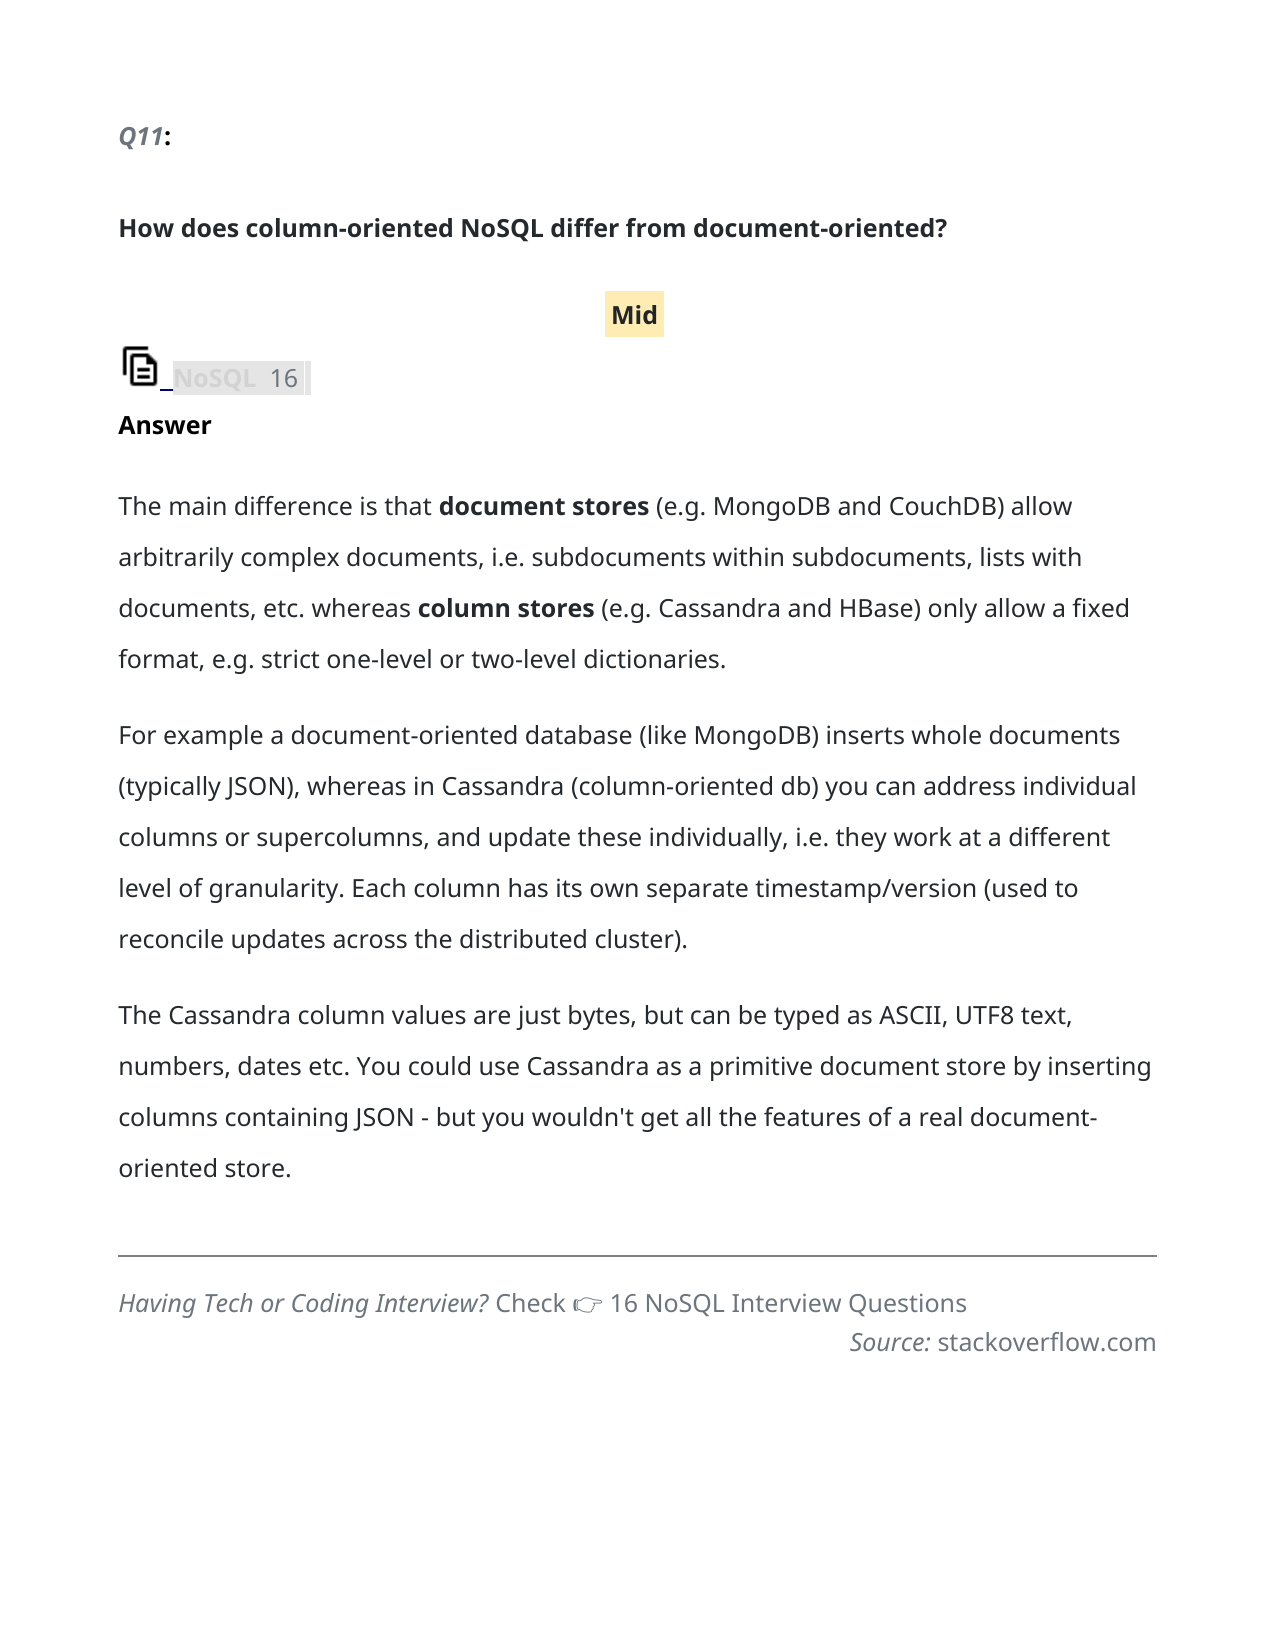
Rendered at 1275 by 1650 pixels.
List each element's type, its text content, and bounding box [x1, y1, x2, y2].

text NoSQL 16 [118, 345, 1146, 395]
subtitle How does column-oriented NoSQL differ from document-oriented? [118, 211, 1157, 245]
picture [118, 345, 161, 388]
text For example a document-oriented database (like MongoDB) inserts whole documents (typically JSON), whereas in Cassandra (column-oriented db) you can address individual columns or supercolumns, and update these individually, i.e. they work at a different level of granularity. Each column has its own separate timestamp/version (used to reconcile updates across the distributed cluster). [118, 717, 1157, 956]
text Mid [608, 295, 661, 334]
text The main difference is that document stores (e.g. MongoDB and CouchDB) allow arbitrarily complex documents, i.e. subdocuments within subdocuments, lists with documents, etc. whereas column stores (e.g. Cassandra and HBase) only allow a fixed format, e.g. strict one-level or two-level dictionaries. [118, 488, 1157, 675]
subtitle Q11: [118, 118, 1157, 152]
text Having Tech or Coding Interview? Check 👉 16 NoSQL Interview Questions [118, 1285, 1157, 1319]
text The Cassandra column values are just bytes, but can be typed as ASCII, UTF8 text, numbers, dates etc. You could use Cassandra as a primitive document store by inserting columns containing JSON - but you wouldn't get all the features of a real document-oriented store. [118, 998, 1157, 1185]
text [664, 291, 1157, 337]
text Source: stackoverflow.com [118, 1324, 1157, 1359]
text [118, 291, 605, 337]
text Answer [118, 408, 1157, 442]
